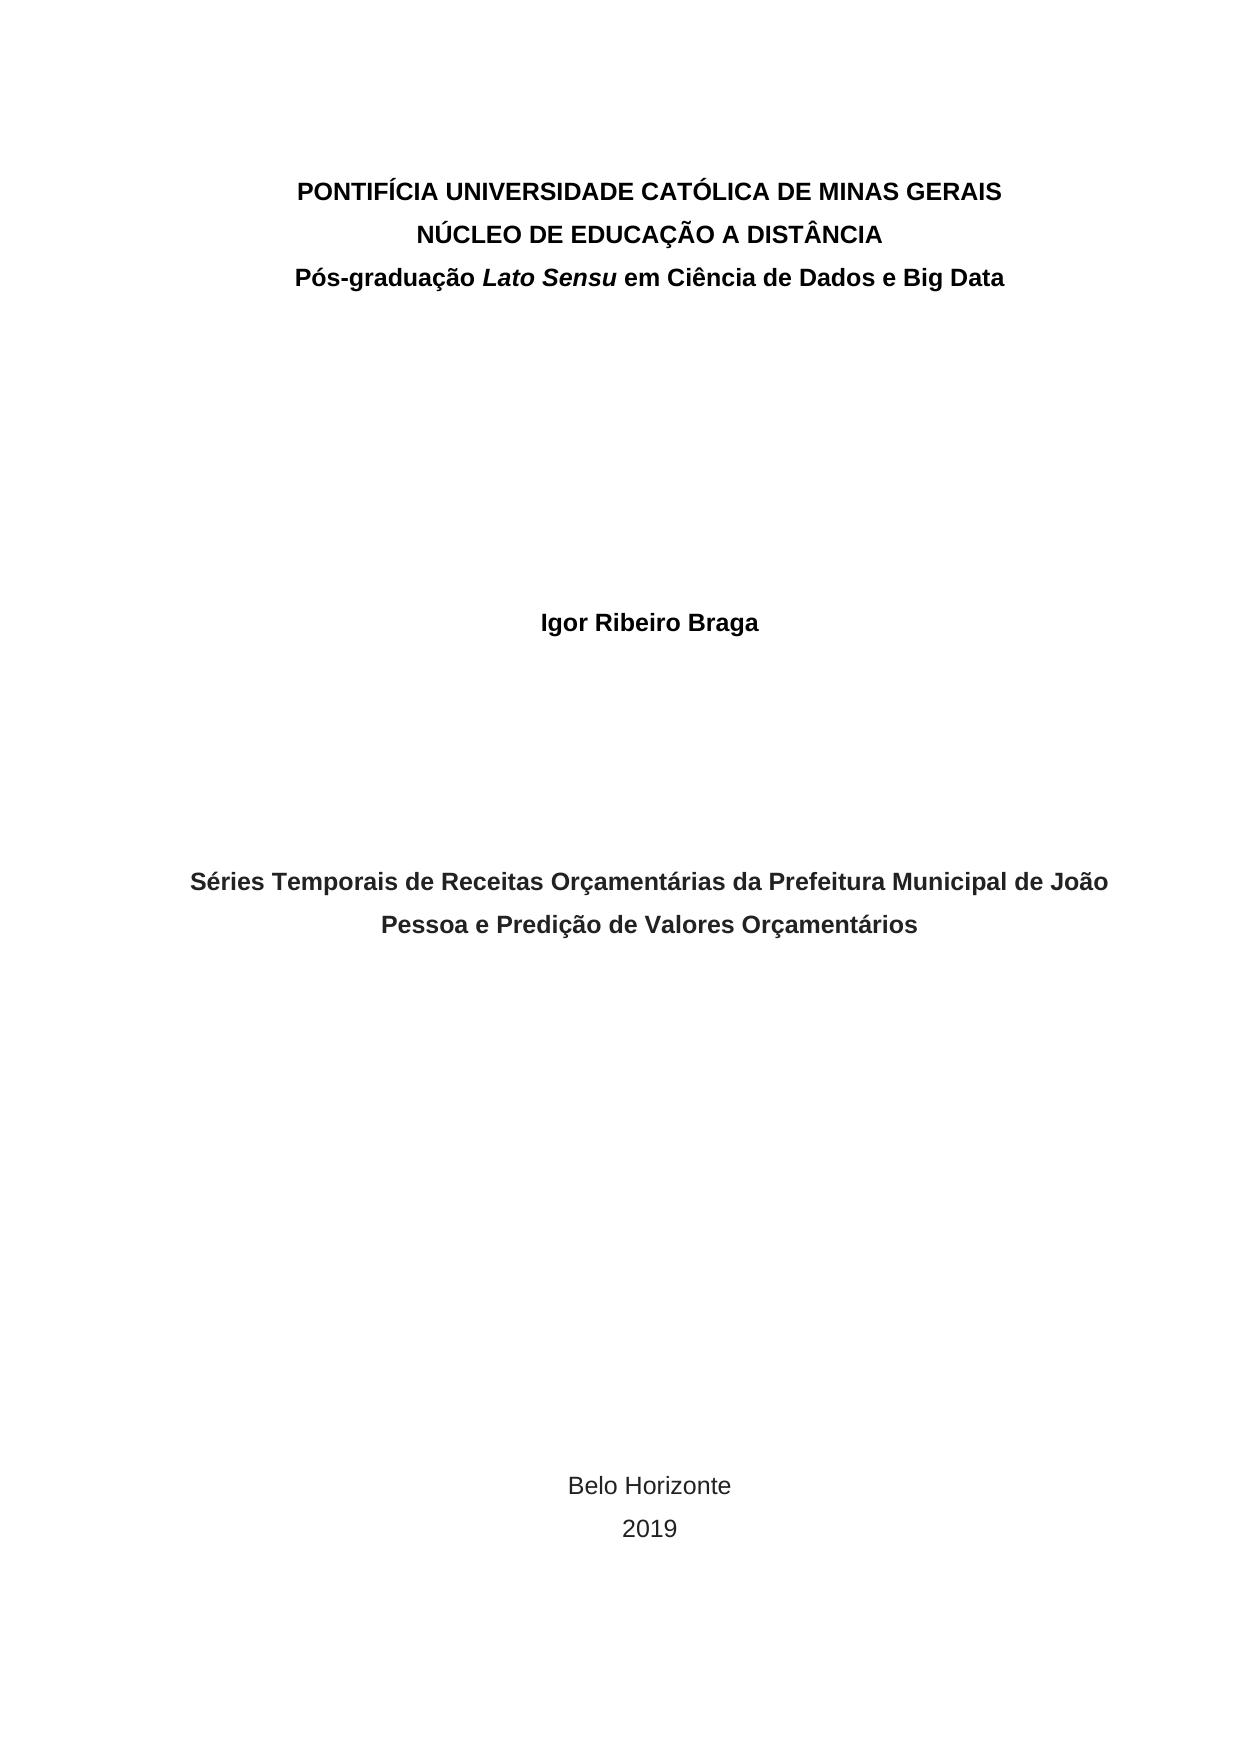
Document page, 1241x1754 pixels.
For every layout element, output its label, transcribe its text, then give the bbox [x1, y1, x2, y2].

text 2019 [177, 1514, 1122, 1543]
text Pós-graduação Lato Sensu em Ciência de Dados e Big Data [177, 263, 1122, 292]
text Belo Horizonte [177, 1471, 1122, 1500]
text Séries Temporais de Receitas Orçamentárias da Prefeitura Municipal de João Pessoa e Predição de Valores Orçamentários [177, 867, 1122, 939]
text Igor Ribeiro Braga [177, 608, 1122, 637]
text PONTIFÍCIA UNIVERSIDADE CATÓLICA DE MINAS GERAIS NÚCLEO DE EDUCAÇÃO A DISTÂNCIA [177, 177, 1122, 249]
